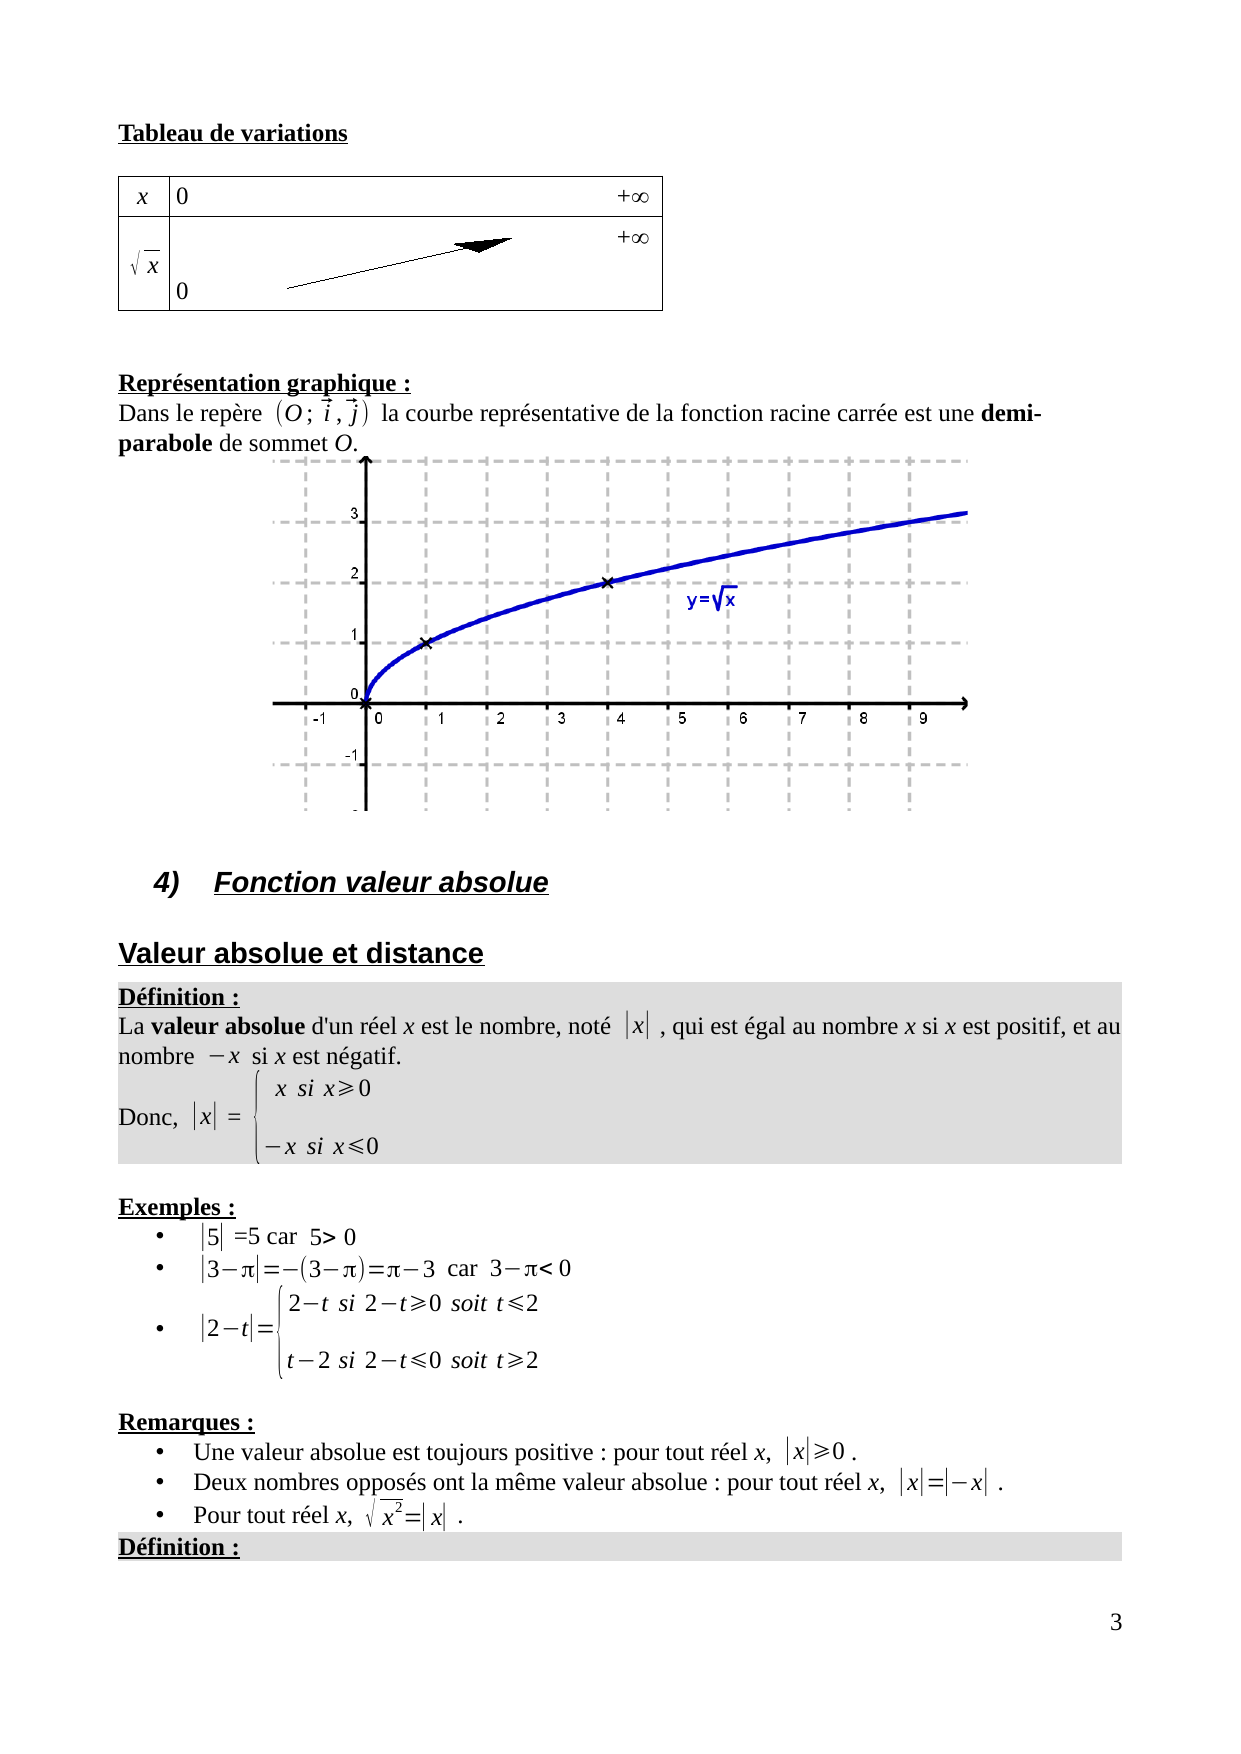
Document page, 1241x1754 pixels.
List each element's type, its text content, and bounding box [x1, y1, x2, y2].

table_cell [119, 217, 169, 310]
table_cell +∞ [604, 217, 662, 310]
list =5 car [156, 1221, 1122, 1253]
text Remarques : [118, 1407, 1122, 1436]
table_header x [119, 177, 169, 216]
text Dans le repère la courbe représentative de la fonction racine carrée est une demi-parabole de sommet O. [118, 397, 1122, 457]
text Définition : [118, 1532, 1122, 1561]
text Définition : [118, 982, 1122, 1010]
table_cell [195, 217, 604, 310]
text Exemples : [118, 1192, 1122, 1221]
text Tableau de variations [118, 118, 1122, 147]
subtitle Fonction valeur absolue [153, 864, 1122, 898]
list Pour tout réel x, . [156, 1497, 1122, 1532]
table_cell 0 [170, 217, 195, 310]
text Représentation graphique : [118, 368, 1122, 397]
text Donc, = [118, 1070, 1122, 1164]
text La valeur absolue d'un réel x est le nombre, noté , qui est égal au nombre x si x est positif, et au nombre si x est négatif. [118, 1010, 1122, 1070]
table_header [195, 177, 604, 216]
table_header 0 [170, 177, 195, 216]
subtitle Valeur absolue et distance [118, 936, 1122, 969]
table_header +∞ [604, 177, 662, 216]
list Deux nombres opposés ont la même valeur absolue : pour tout réel x, . [156, 1467, 1122, 1497]
list car [156, 1253, 1122, 1284]
list Une valeur absolue est toujours positive : pour tout réel x, . [156, 1436, 1122, 1467]
